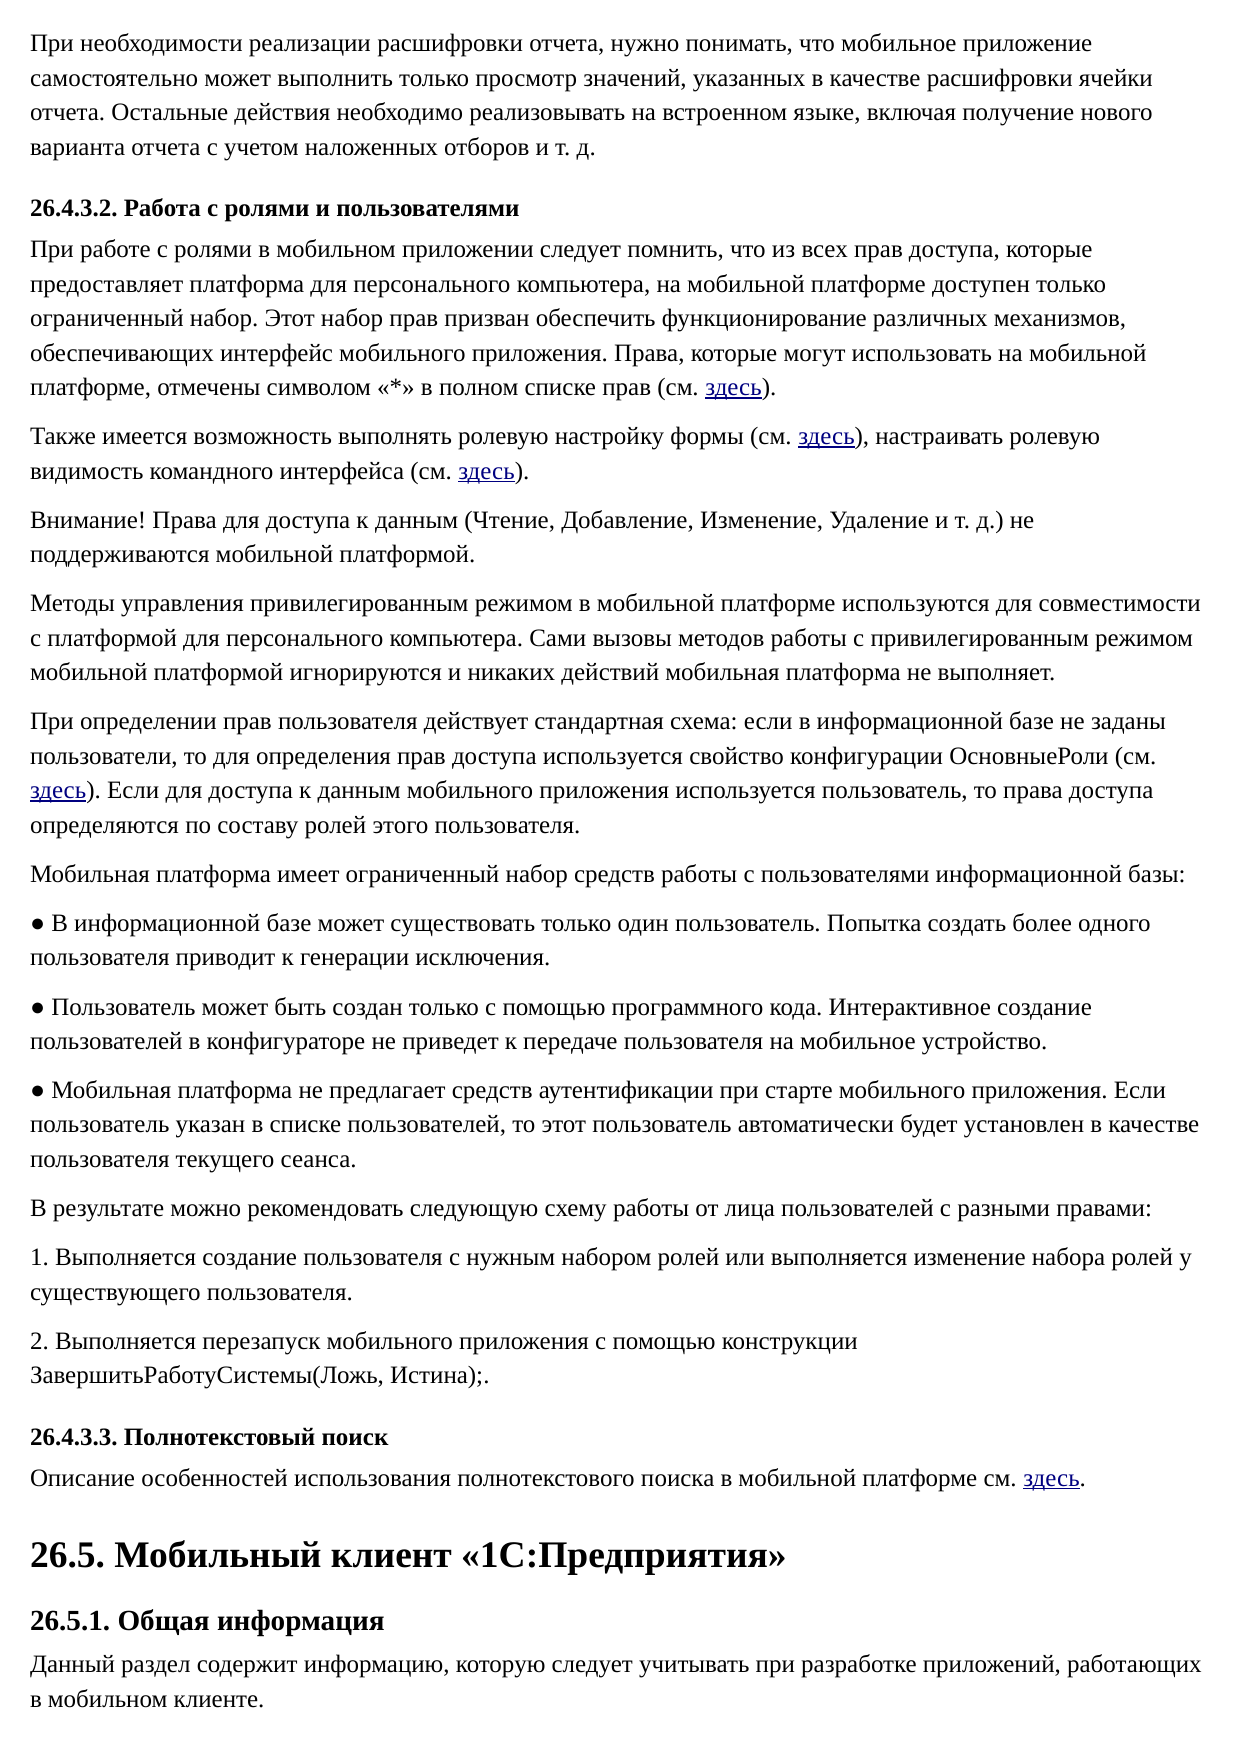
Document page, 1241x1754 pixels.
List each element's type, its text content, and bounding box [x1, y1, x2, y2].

text ● Пользователь может быть создан только с помощью программного кода. Интерактивное создание пользователей в конфигураторе не приведет к передаче пользователя на мобильное устройство. [30, 992, 1211, 1055]
text Методы управления привилегированным режимом в мобильной платформе используются для совместимости с платформой для персонального компьютера. Сами вызовы методов работы с привилегированным режимом мобильной платформой игнорируются и никаких действий мобильная платформа не выполняет. [30, 588, 1211, 686]
text 1. Выполняется создание пользователя с нужным набором ролей или выполняется изменение набора ролей у существующего пользователя. [30, 1242, 1211, 1305]
text Внимание! Права для доступа к данным (Чтение, Добавление, Изменение, Удаление и т. д.) не поддерживаются мобильной платформой. [30, 505, 1211, 568]
subtitle 26.4.3.2. Работа с ролями и пользователями [30, 193, 1211, 222]
text При работе с ролями в мобильном приложении следует помнить, что из всех прав доступа, которые предоставляет платформа для персонального компьютера, на мобильной платформе доступен только ограниченный набор. Этот набор прав призван обеспечить функционирование различных механизмов, обеспечивающих интерфейс мобильного приложения. Права, которые могут использовать на мобильной платформе, отмечены символом «*» в полном списке прав (см. здесь). [30, 234, 1211, 401]
text Мобильная платформа имеет ограниченный набор средств работы с пользователями информационной базы: [30, 859, 1211, 888]
text ● В информационной базе может существовать только один пользователь. Попытка создать более одного пользователя приводит к генерации исключения. [30, 908, 1211, 971]
text Также имеется возможность выполнять ролевую настройку формы (см. здесь), настраивать ролевую видимость командного интерфейса (см. здесь). [30, 421, 1211, 484]
text При необходимости реализации расшифровки отчета, нужно понимать, что мобильное приложение самостоятельно может выполнить только просмотр значений, указанных в качестве расшифровки ячейки отчета. Остальные действия необходимо реализовывать на встроенном языке, включая получение нового варианта отчета с учетом наложенных отборов и т. д. [30, 28, 1211, 160]
text 2. Выполняется перезапуск мобильного приложения с помощью конструкции ЗавершитьРаботуСистемы(Ложь, Истина);. [30, 1326, 1211, 1389]
text ● Мобильная платформа не предлагает средств аутентификации при старте мобильного приложения. Если пользователь указан в списке пользователей, то этот пользователь автоматически будет установлен в качестве пользователя текущего сеанса. [30, 1075, 1211, 1173]
subtitle 26.4.3.3. Полнотекстовый поиск [30, 1422, 1211, 1451]
subtitle 26.5. Мобильный клиент «1С:Предприятия» [30, 1533, 1211, 1576]
subtitle 26.5.1. Общая информация [30, 1603, 1211, 1637]
text В результате можно рекомендовать следующую схему работы от лица пользователей с разными правами: [30, 1193, 1211, 1222]
text Данный раздел содержит информацию, которую следует учитывать при разработке приложений, работающих в мобильном клиенте. [30, 1649, 1211, 1712]
text При определении прав пользователя действует стандартная схема: если в информационной базе не заданы пользователи, то для определения прав доступа используется свойство конфигурации ОсновныеРоли (см. здесь). Если для доступа к данным мобильного приложения используется пользователь, то права доступа определяются по составу ролей этого пользователя. [30, 706, 1211, 839]
text Описание особенностей использования полнотекстового поиска в мобильной платформе см. здесь. [30, 1463, 1211, 1492]
